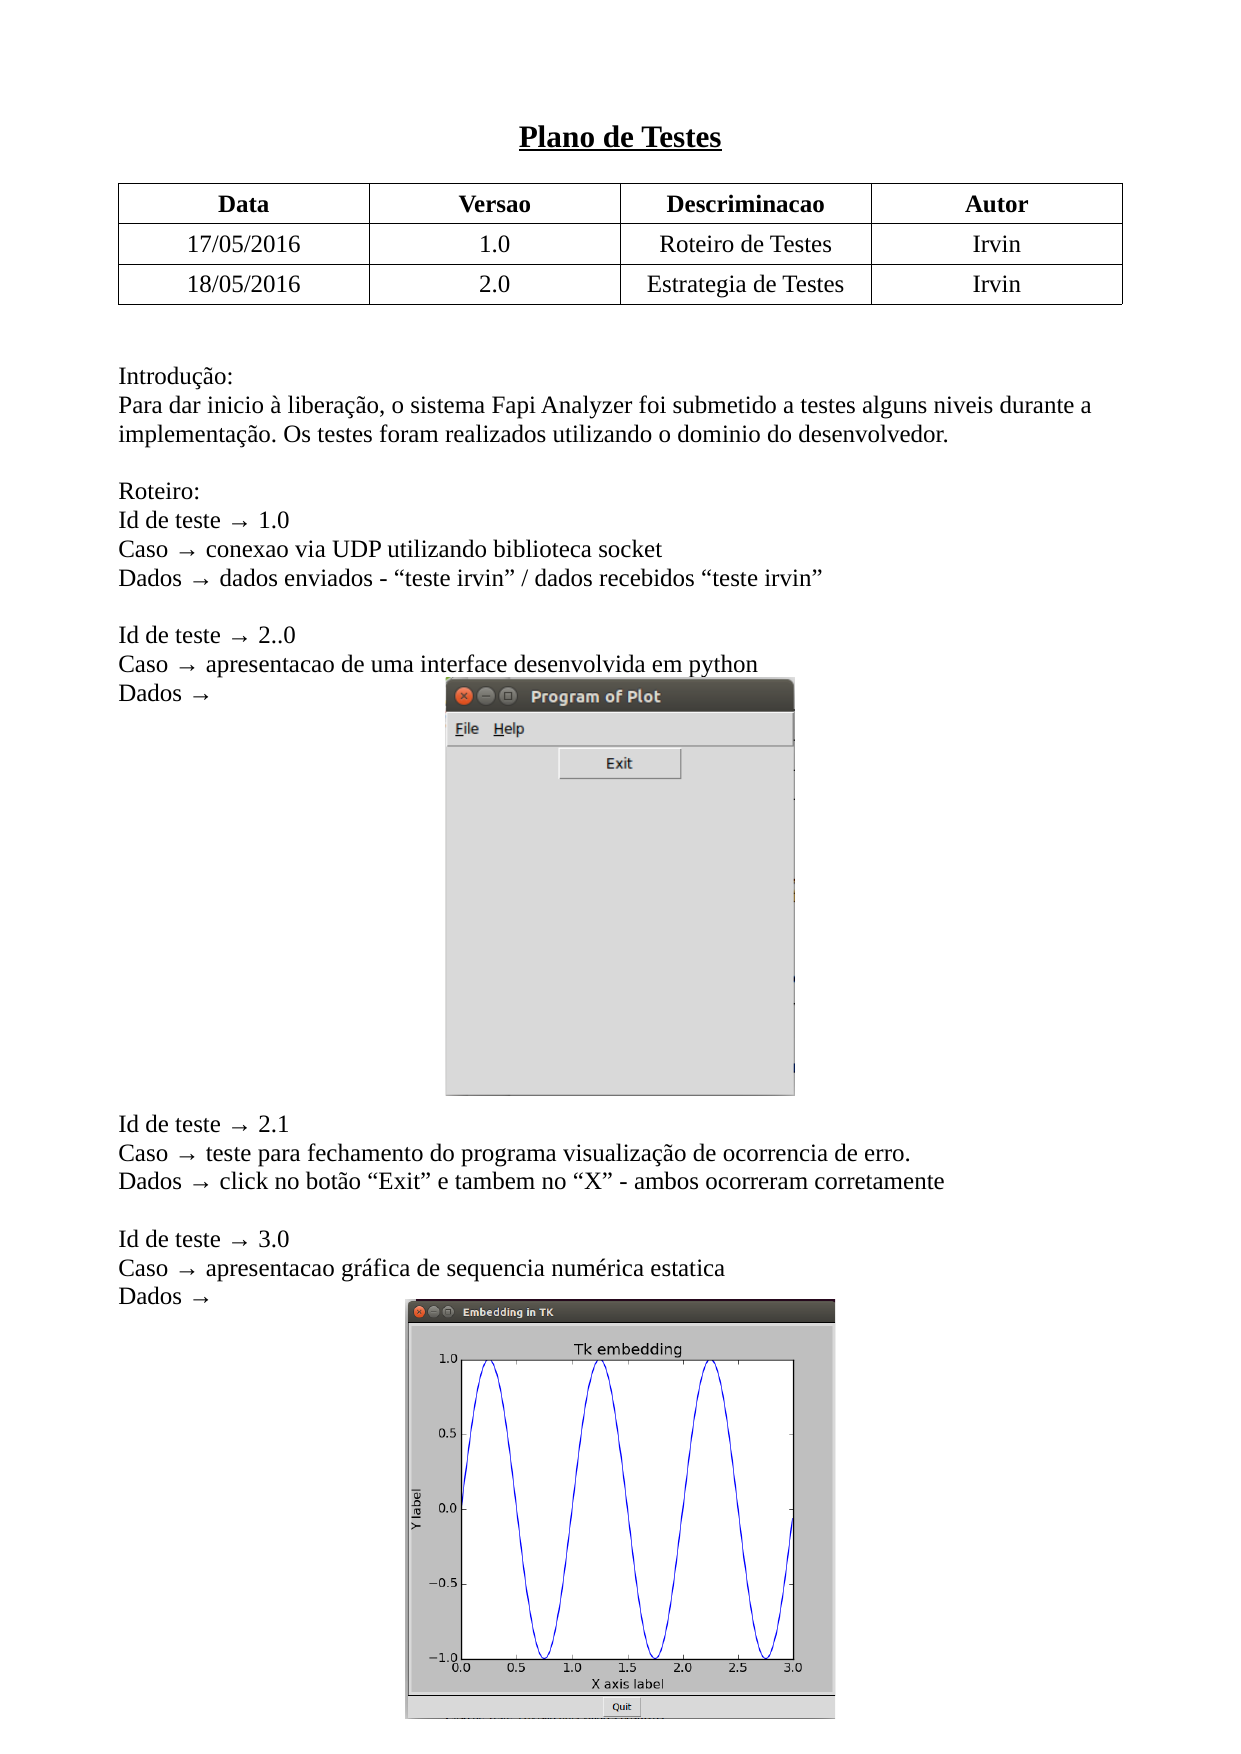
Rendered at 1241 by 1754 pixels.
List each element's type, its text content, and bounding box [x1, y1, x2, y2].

text Dados → [118, 678, 445, 706]
text Caso → apresentacao gráfica de sequencia numérica estatica [118, 1253, 1122, 1281]
table_cell 1.0 [370, 224, 620, 263]
text Id de teste → 1.0 [118, 505, 1122, 534]
text Caso → teste para fechamento do programa visualização de ocorrencia de erro. [118, 1138, 1122, 1166]
table_cell Roteiro de Testes [621, 224, 871, 263]
table_header Data [119, 184, 369, 223]
table_header Descriminacao [621, 184, 871, 223]
text Caso → conexao via UDP utilizando biblioteca socket [118, 534, 1122, 563]
table_cell Irvin [872, 224, 1122, 263]
table_cell 18/05/2016 [119, 265, 369, 304]
table_cell Irvin [872, 265, 1122, 304]
text Id de teste → 2..0 [118, 620, 1122, 649]
text Plano de Testes [118, 118, 1122, 154]
text Dados → click no botão “Exit” e tambem no “X” - ambos ocorreram corretamente [118, 1166, 1122, 1195]
text Id de teste → 2.1 [118, 1109, 1122, 1138]
text Introdução: [118, 361, 1122, 390]
table_header Autor [872, 184, 1122, 223]
text Id de teste → 3.0 [118, 1224, 1122, 1253]
text Dados → dados enviados - “teste irvin” / dados recebidos “teste irvin” [118, 563, 1122, 591]
table_cell 17/05/2016 [119, 224, 369, 263]
picture [445, 677, 795, 1096]
text Roteiro: [118, 476, 1122, 505]
picture [405, 1299, 836, 1719]
table_cell Estrategia de Testes [621, 265, 871, 304]
text Caso → apresentacao de uma interface desenvolvida em python [118, 649, 1122, 678]
text [795, 678, 1122, 706]
text Dados → [118, 1281, 1122, 1310]
text Para dar inicio à liberação, o sistema Fapi Analyzer foi submetido a testes alguns niveis durante a implementação. Os testes foram realizados utilizando o dominio do desenvolvedor. [118, 390, 1122, 448]
table_header Versao [370, 184, 620, 223]
table_cell 2.0 [370, 265, 620, 304]
